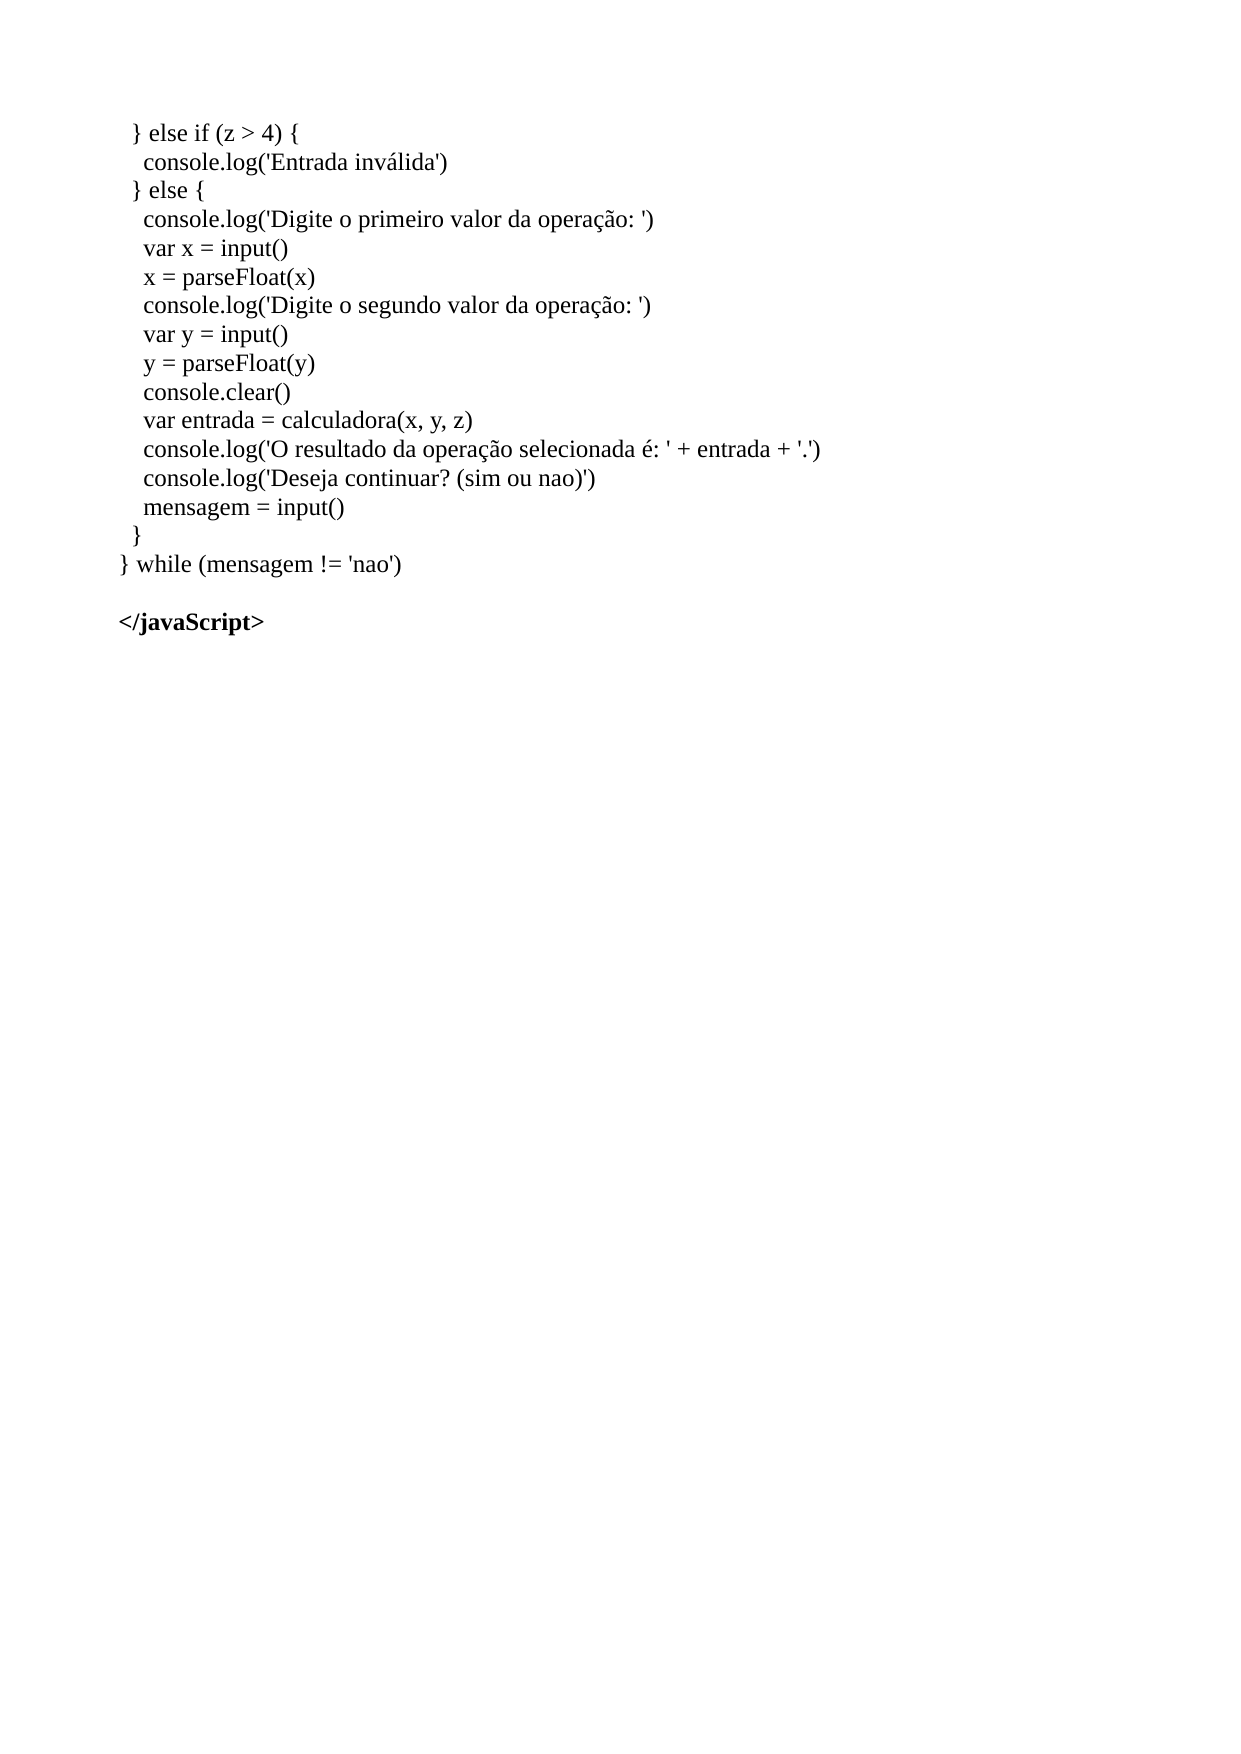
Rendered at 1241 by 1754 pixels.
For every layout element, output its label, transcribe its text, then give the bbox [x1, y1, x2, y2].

text mensagem = input() [118, 492, 1122, 521]
text var y = input() [118, 319, 1122, 348]
text console.clear() [118, 377, 1122, 406]
text } else { [118, 176, 1122, 204]
text </javaScript> [118, 607, 1122, 636]
text } else if (z > 4) { [118, 118, 1122, 147]
text } while (mensagem != 'nao') [118, 549, 1122, 578]
text console.log('Digite o segundo valor da operação: ') [118, 291, 1122, 319]
text var x = input() [118, 233, 1122, 262]
text y = parseFloat(y) [118, 348, 1122, 377]
text x = parseFloat(x) [118, 262, 1122, 291]
text console.log('Deseja continuar? (sim ou nao)') [118, 463, 1122, 492]
text console.log('Digite o primeiro valor da operação: ') [118, 204, 1122, 233]
text } [118, 521, 1122, 549]
text var entrada = calculadora(x, y, z) [118, 406, 1122, 434]
text console.log('O resultado da operação selecionada é: ' + entrada + '.') [118, 434, 1122, 463]
text console.log('Entrada inválida') [118, 147, 1122, 176]
